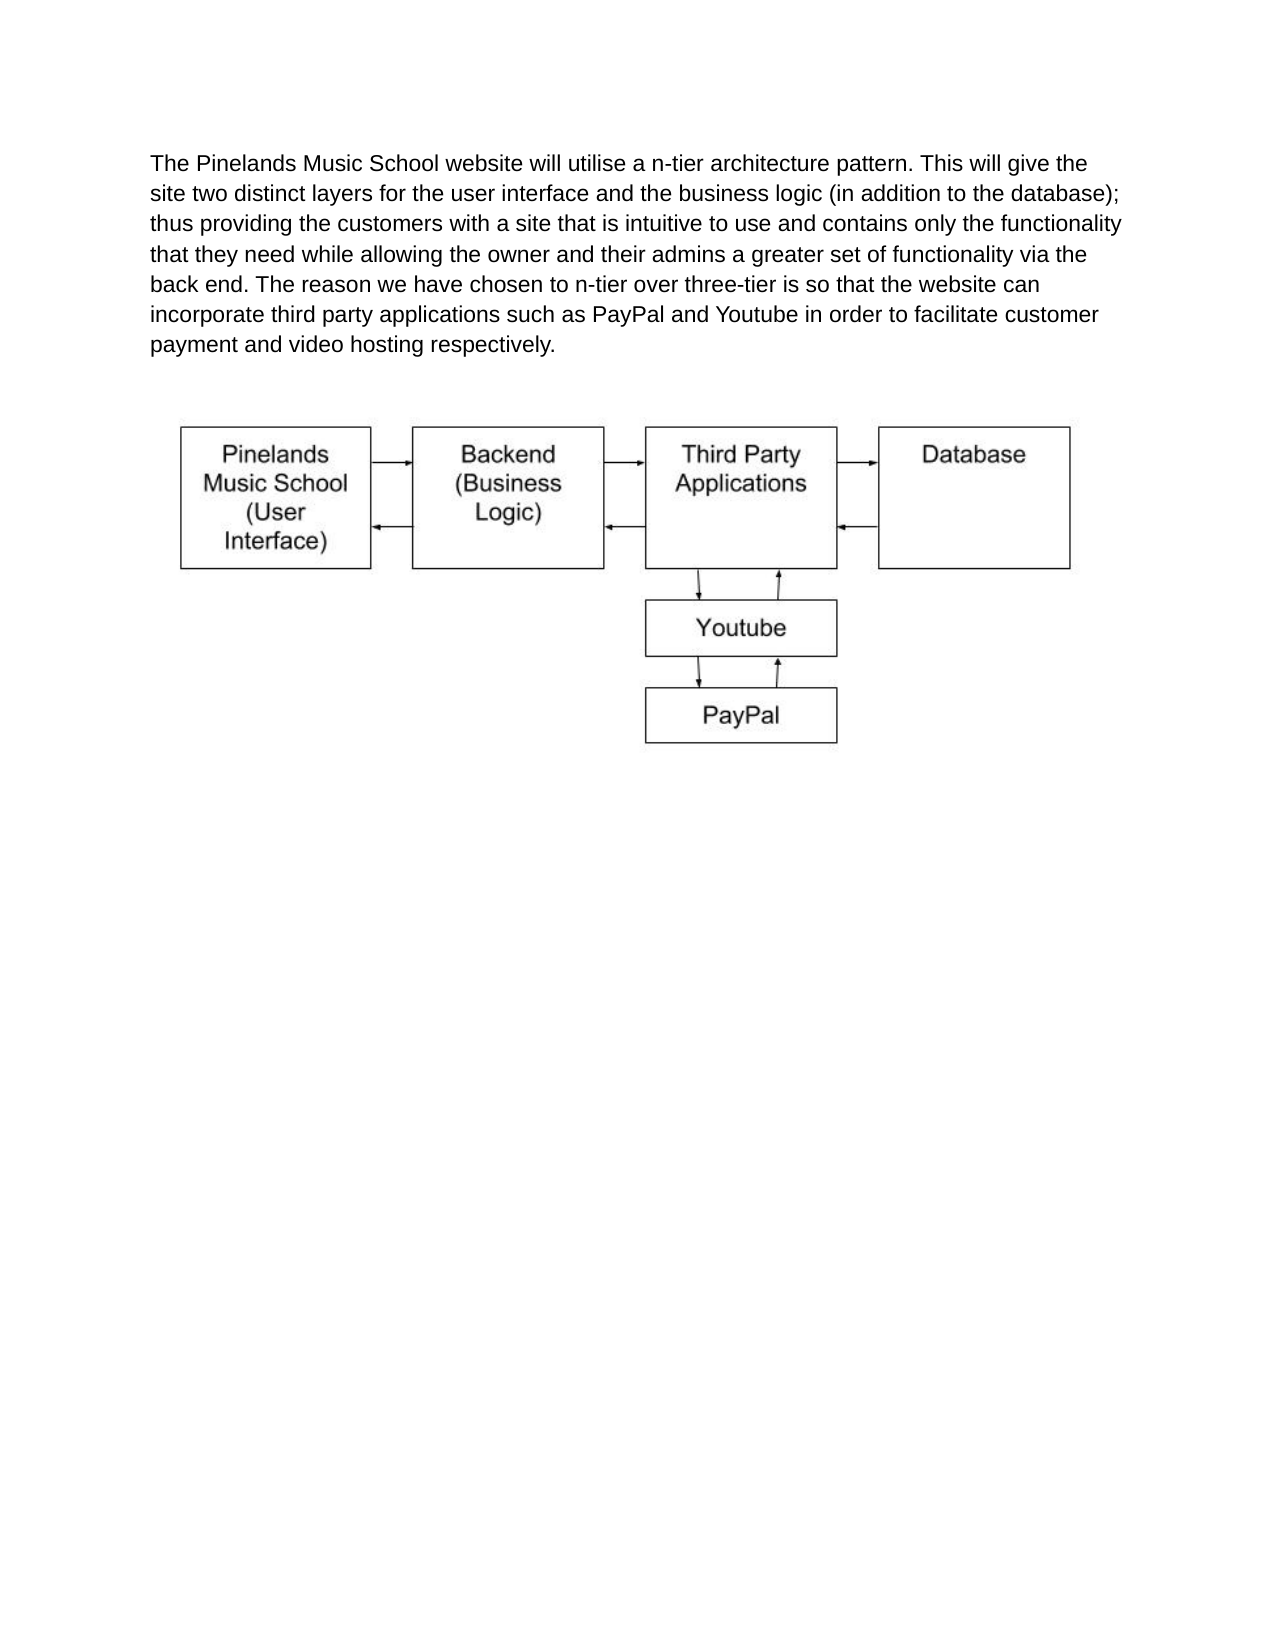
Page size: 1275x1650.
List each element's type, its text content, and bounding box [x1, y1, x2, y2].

picture [150, 391, 1100, 773]
text The Pinelands Music School website will utilise a n-tier architecture pattern. This will give the site two distinct layers for the user interface and the business logic (in addition to the database); thus providing the customers with a site that is intuitive to use and contains only the functionality that they need while allowing the owner and their admins a greater set of functionality via the back end. The reason we have chosen to n-tier over three-tier is so that the website can incorporate third party applications such as PayPal and Youtube in order to facilitate customer payment and video hosting respectively. [150, 150, 1125, 358]
